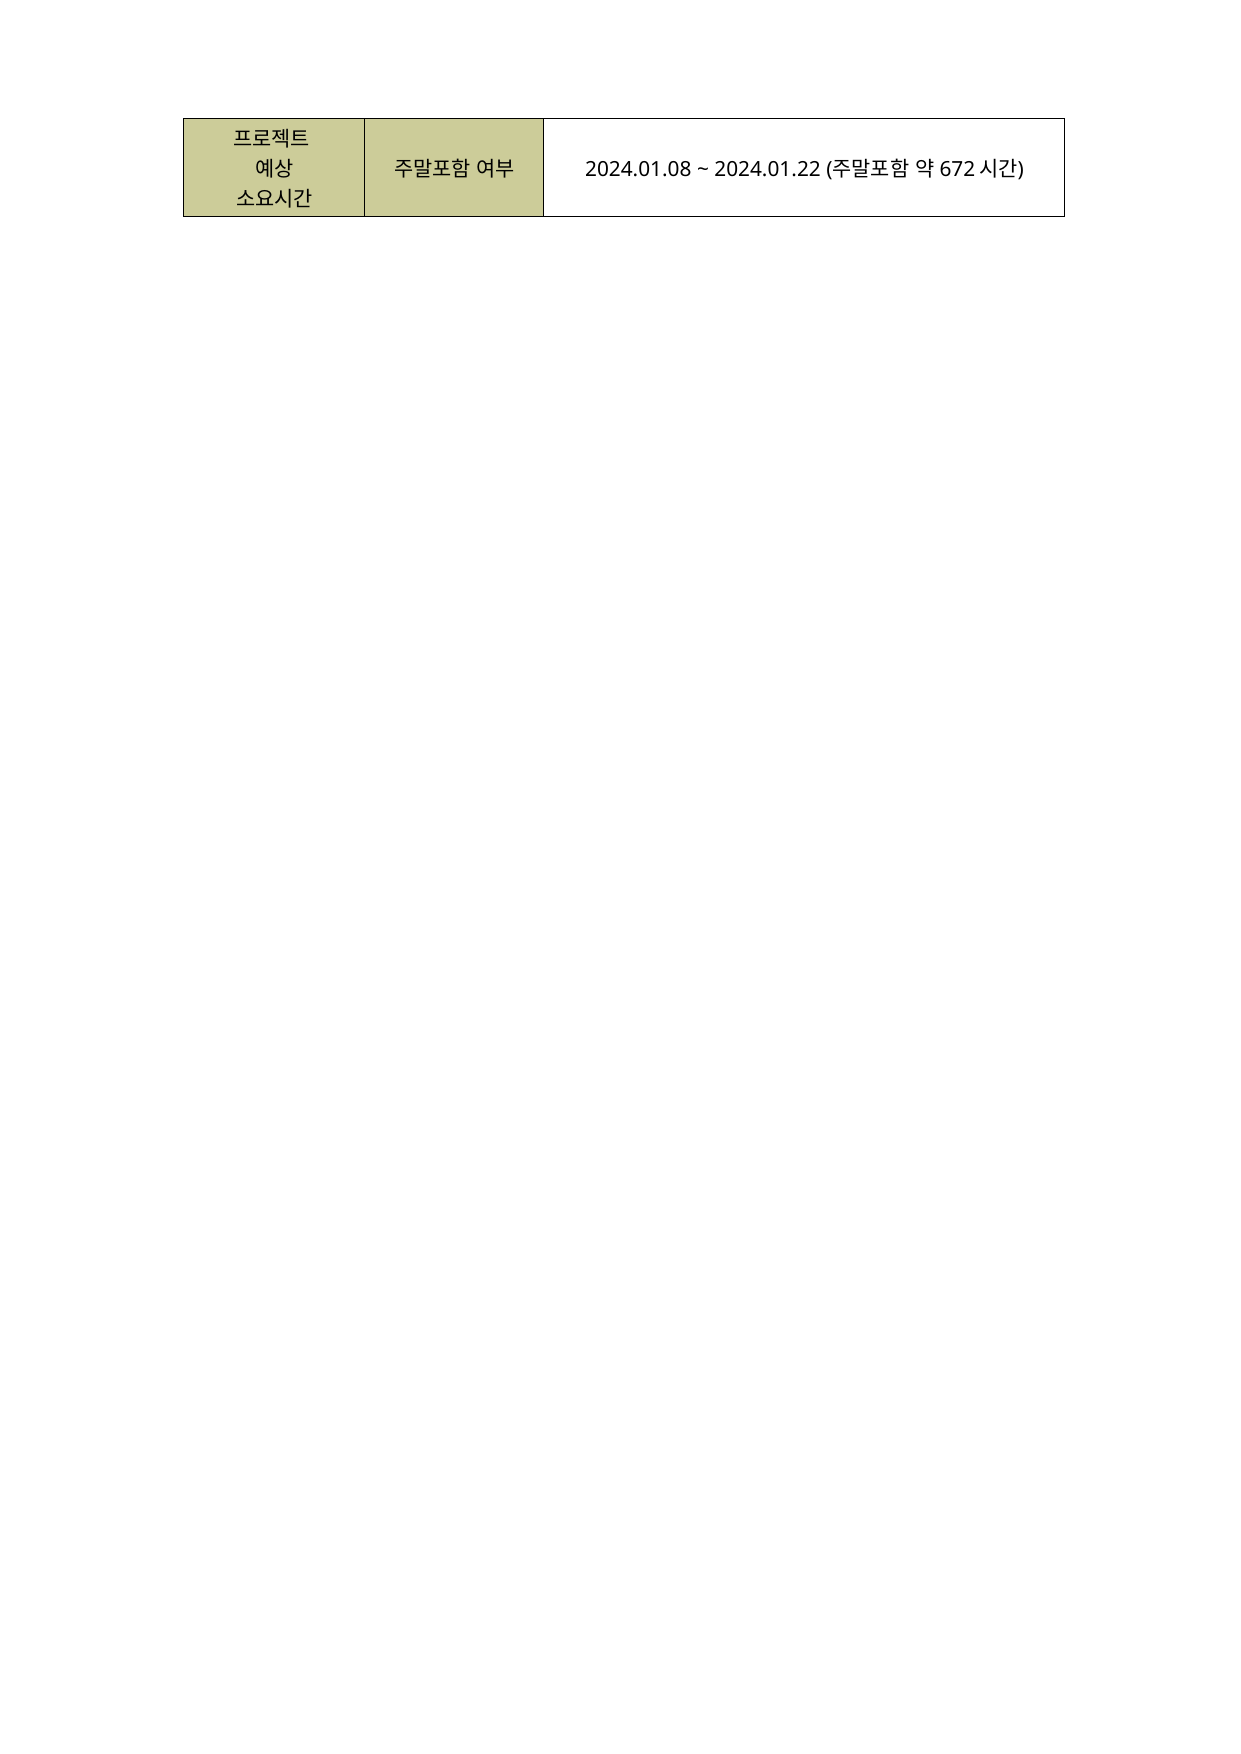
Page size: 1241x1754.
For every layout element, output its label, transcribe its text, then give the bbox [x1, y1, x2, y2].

table_cell 주말포함 여부 [365, 119, 543, 216]
table_cell 2024.01.08 ~ 2024.01.22 (주말포함 약 672시간) [544, 119, 1064, 216]
table_cell 프로젝트 예상 소요시간 [184, 119, 364, 216]
